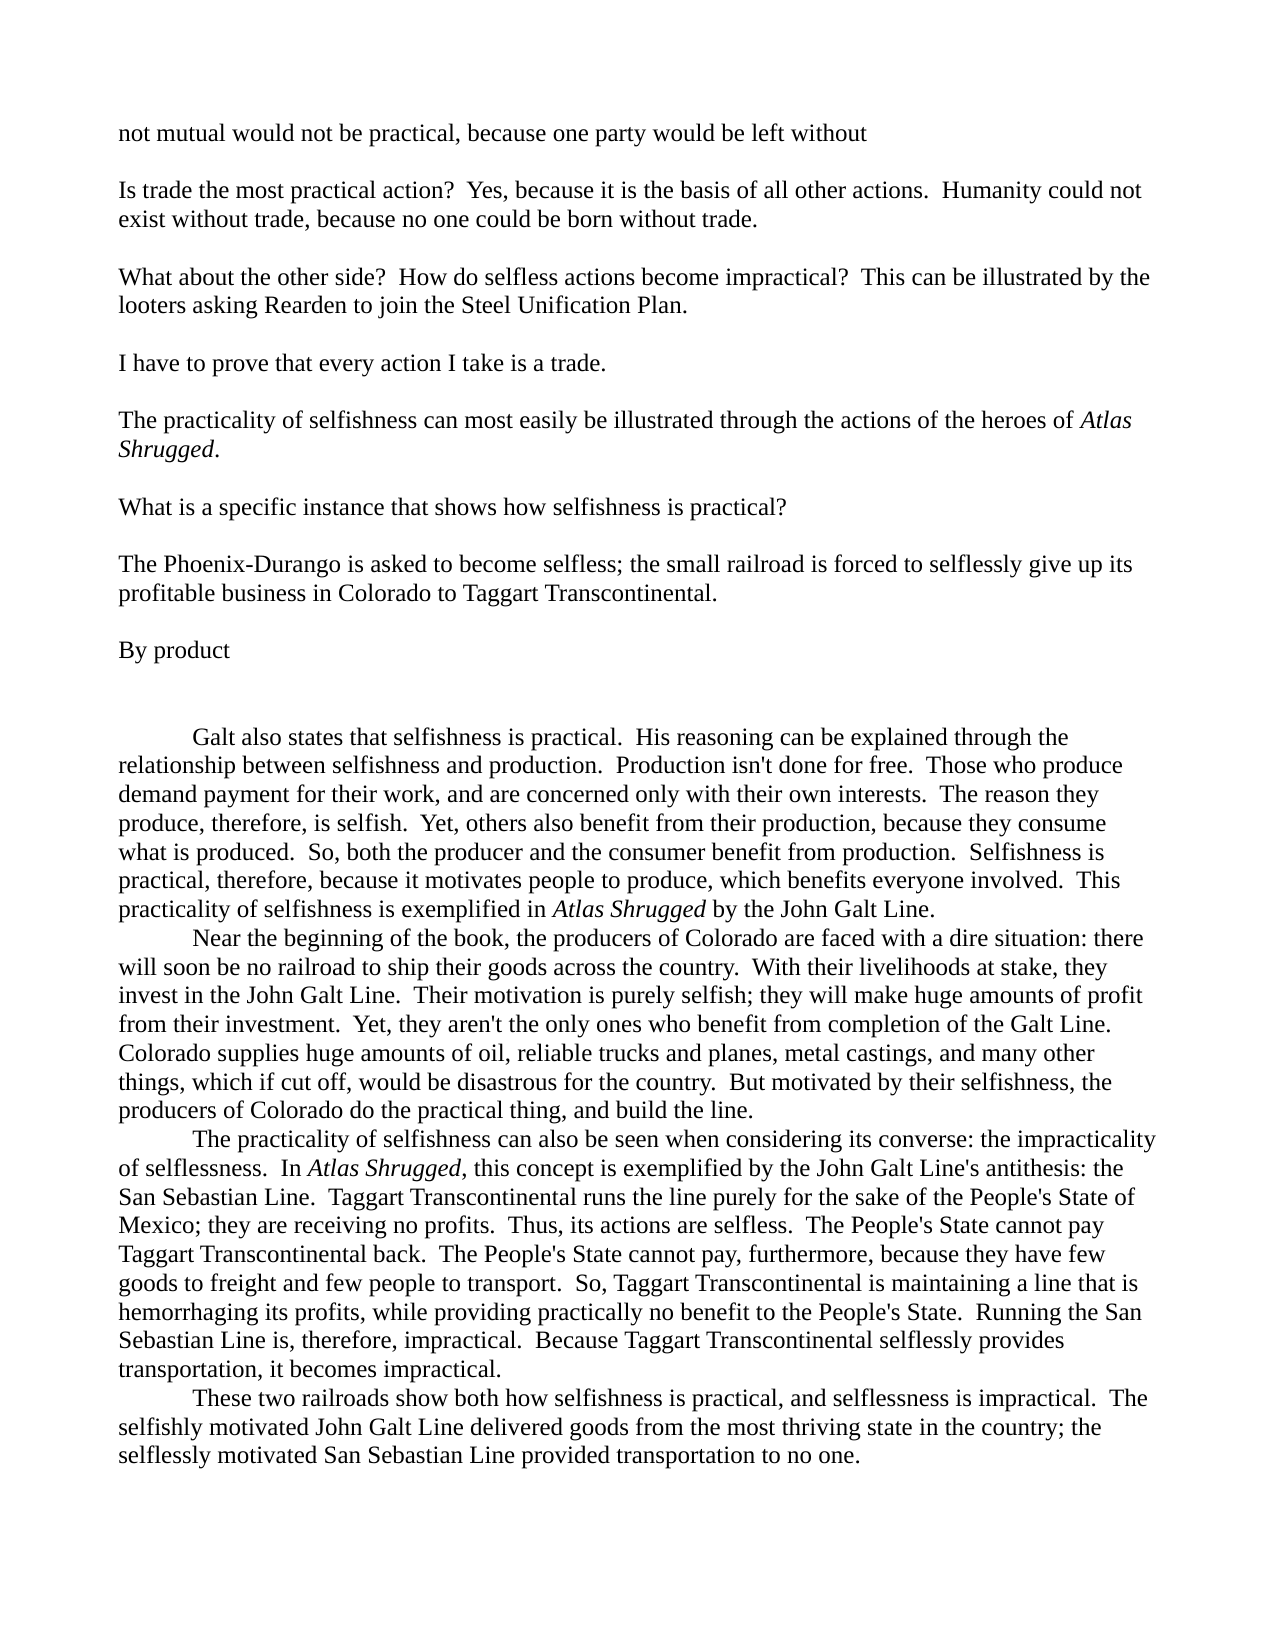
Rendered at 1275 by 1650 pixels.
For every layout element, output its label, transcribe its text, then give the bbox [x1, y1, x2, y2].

text By product [118, 636, 1157, 664]
text These two railroads show both how selfishness is practical, and selflessness is impractical. The selfishly motivated John Galt Line delivered goods from the most thriving state in the country; the selflessly motivated San Sebastian Line provided transportation to no one. [118, 1383, 1157, 1469]
text not mutual would not be practical, because one party would be left without [118, 118, 1157, 147]
text Is trade the most practical action? Yes, because it is the basis of all other actions. Humanity could not exist without trade, because no one could be born without trade. [118, 176, 1157, 233]
text The Phoenix-Durango is asked to become selfless; the small railroad is forced to selflessly give up its profitable business in Colorado to Taggart Transcontinental. [118, 549, 1157, 607]
text Galt also states that selfishness is practical. His reasoning can be explained through the relationship between selfishness and production. Production isn't done for free. Those who produce demand payment for their work, and are concerned only with their own interests. The reason they produce, therefore, is selfish. Yet, others also benefit from their production, because they consume what is produced. So, both the producer and the consumer benefit from production. Selfishness is practical, therefore, because it motivates people to produce, which benefits everyone involved. This practicality of selfishness is exemplified in Atlas Shrugged by the John Galt Line. [118, 722, 1157, 923]
text Near the beginning of the book, the producers of Colorado are faced with a dire situation: there will soon be no railroad to ship their goods across the country. With their livelihoods at stake, they invest in the John Galt Line. Their motivation is purely selfish; they will make huge amounts of profit from their investment. Yet, they aren't the only ones who benefit from completion of the Galt Line. Colorado supplies huge amounts of oil, reliable trucks and planes, metal castings, and many other things, which if cut off, would be disastrous for the country. But motivated by their selfishness, the producers of Colorado do the practical thing, and build the line. [118, 923, 1157, 1124]
text What about the other side? How do selfless actions become impractical? This can be illustrated by the looters asking Rearden to join the Steel Unification Plan. [118, 262, 1157, 319]
text I have to prove that every action I take is a trade. [118, 348, 1157, 377]
text What is a specific instance that shows how selfishness is practical? [118, 492, 1157, 521]
text The practicality of selfishness can most easily be illustrated through the actions of the heroes of Atlas Shrugged. [118, 406, 1157, 463]
text The practicality of selfishness can also be seen when considering its converse: the impracticality of selflessness. In Atlas Shrugged, this concept is exemplified by the John Galt Line's antithesis: the San Sebastian Line. Taggart Transcontinental runs the line purely for the sake of the People's State of Mexico; they are receiving no profits. Thus, its actions are selfless. The People's State cannot pay Taggart Transcontinental back. The People's State cannot pay, furthermore, because they have few goods to freight and few people to transport. So, Taggart Transcontinental is maintaining a line that is hemorrhaging its profits, while providing practically no benefit to the People's State. Running the San Sebastian Line is, therefore, impractical. Because Taggart Transcontinental selflessly provides transportation, it becomes impractical. [118, 1124, 1157, 1383]
